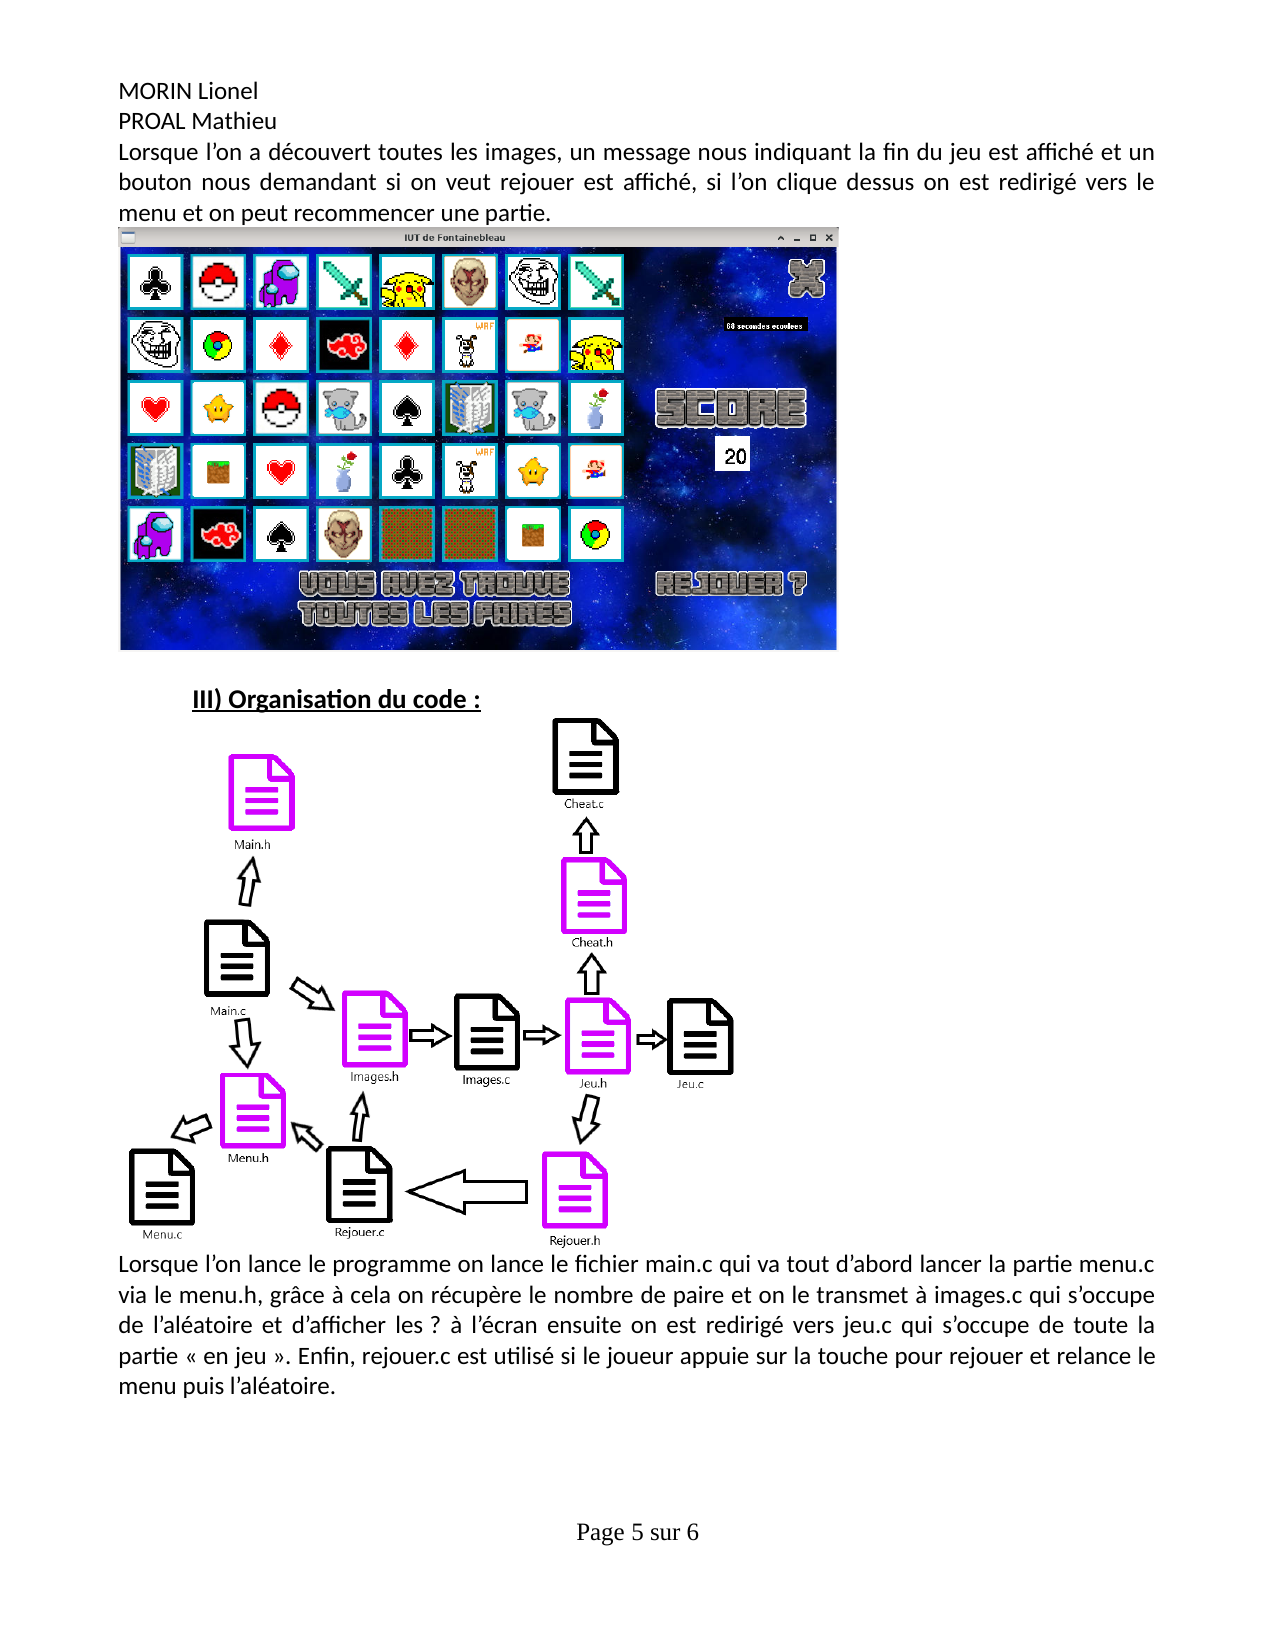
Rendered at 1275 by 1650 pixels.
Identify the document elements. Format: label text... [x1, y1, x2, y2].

text Lorsque l’on a découvert toutes les images, un message nous indiquant la fin du jeu est affiché et un bouton nous demandant si on veut rejouer est affiché, si l’on clique dessus on est redirigé vers le menu et on peut recommencer une partie. [118, 136, 1157, 228]
text III) Organisation du code : [118, 682, 1157, 715]
text Lorsque l’on lance le programme on lance le fichier main.c qui va tout d’abord lancer la partie menu.c via le menu.h, grâce à cela on récupère le nombre de paire et on le transmet à images.c qui s’occupe de l’aléatoire et d’afficher les ? à l’écran ensuite on est redirigé vers jeu.c qui s’occupe de toute la partie « en jeu ». Enfin, rejouer.c est utilisé si le joueur appuie sur la touche pour rejouer et relance le menu puis l’aléatoire. [118, 1248, 1157, 1401]
